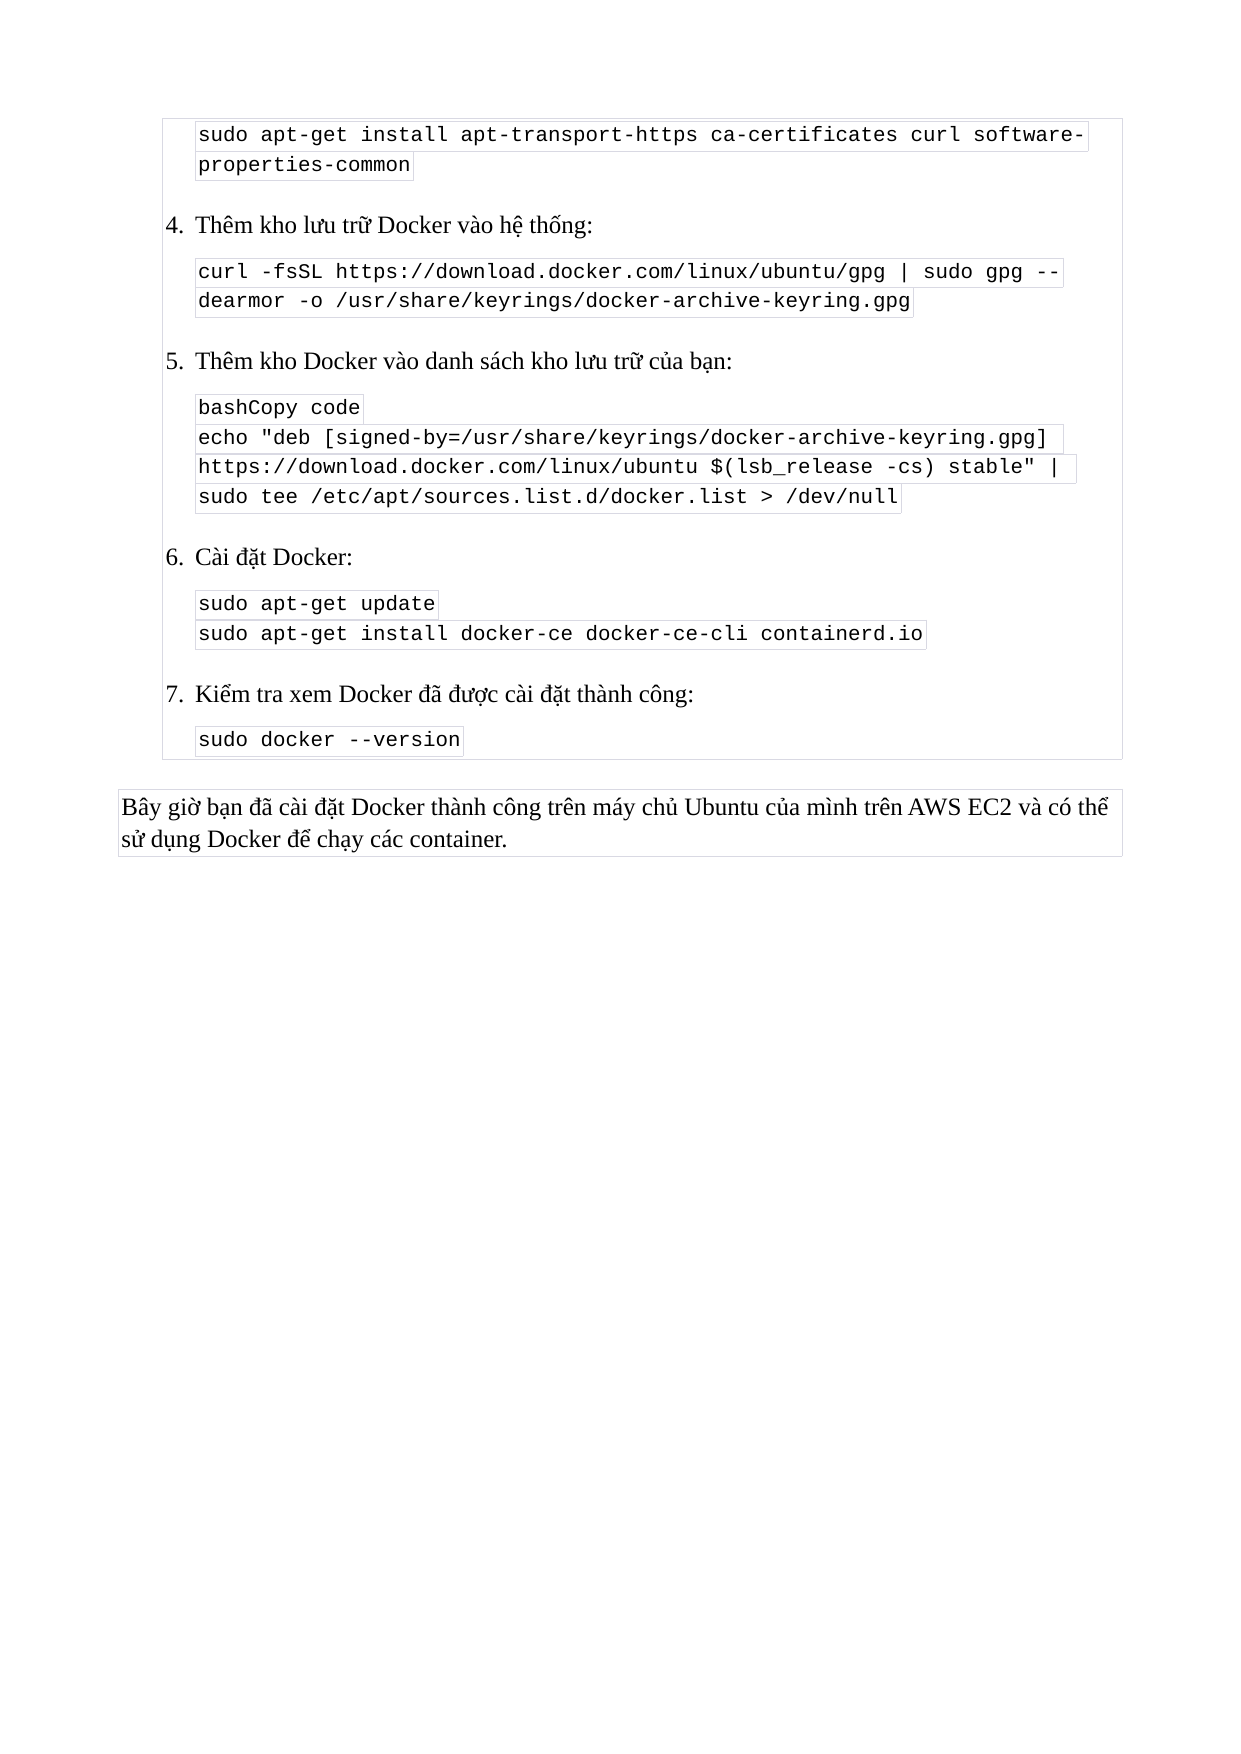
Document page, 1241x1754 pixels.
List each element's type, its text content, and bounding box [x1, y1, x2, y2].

list sudo docker --version [163, 723, 1122, 759]
list bashCopy code [163, 391, 1122, 421]
text Bây giờ bạn đã cài đặt Docker thành công trên máy chủ Ubuntu của mình trên AWS EC2 và có thể sử dụng Docker để chạy các container. [119, 790, 1122, 856]
list sudo apt-get update [163, 587, 1122, 617]
list sudo apt-get install docker-ce docker-ce-cli containerd.io [439, 617, 1122, 649]
list Thêm kho Docker vào danh sách kho lưu trữ của bạn: [163, 343, 1122, 375]
list curl -fsSL https://download.docker.com/linux/ubuntu/gpg | sudo gpg --dearmor -o /usr/share/keyrings/docker-archive-keyring.gpg [163, 254, 1122, 317]
list echo "deb [signed-by=/usr/share/keyrings/docker-archive-keyring.gpg] https://download.docker.com/linux/ubuntu $(lsb_release -cs) stable" | sudo tee /etc/apt/sources.list.d/docker.list > /dev/null [196, 421, 1122, 513]
list Kiểm tra xem Docker đã được cài đặt thành công: [163, 676, 1122, 707]
list Cài đặt Docker: [163, 539, 1122, 571]
list Thêm kho lưu trữ Docker vào hệ thống: [163, 207, 1122, 239]
list sudo apt-get install docker-ce docker-ce-cli containerd.io [196, 621, 926, 649]
list sudo apt-get install apt-transport-https ca-certificates curl software-properties-common [163, 119, 1122, 181]
